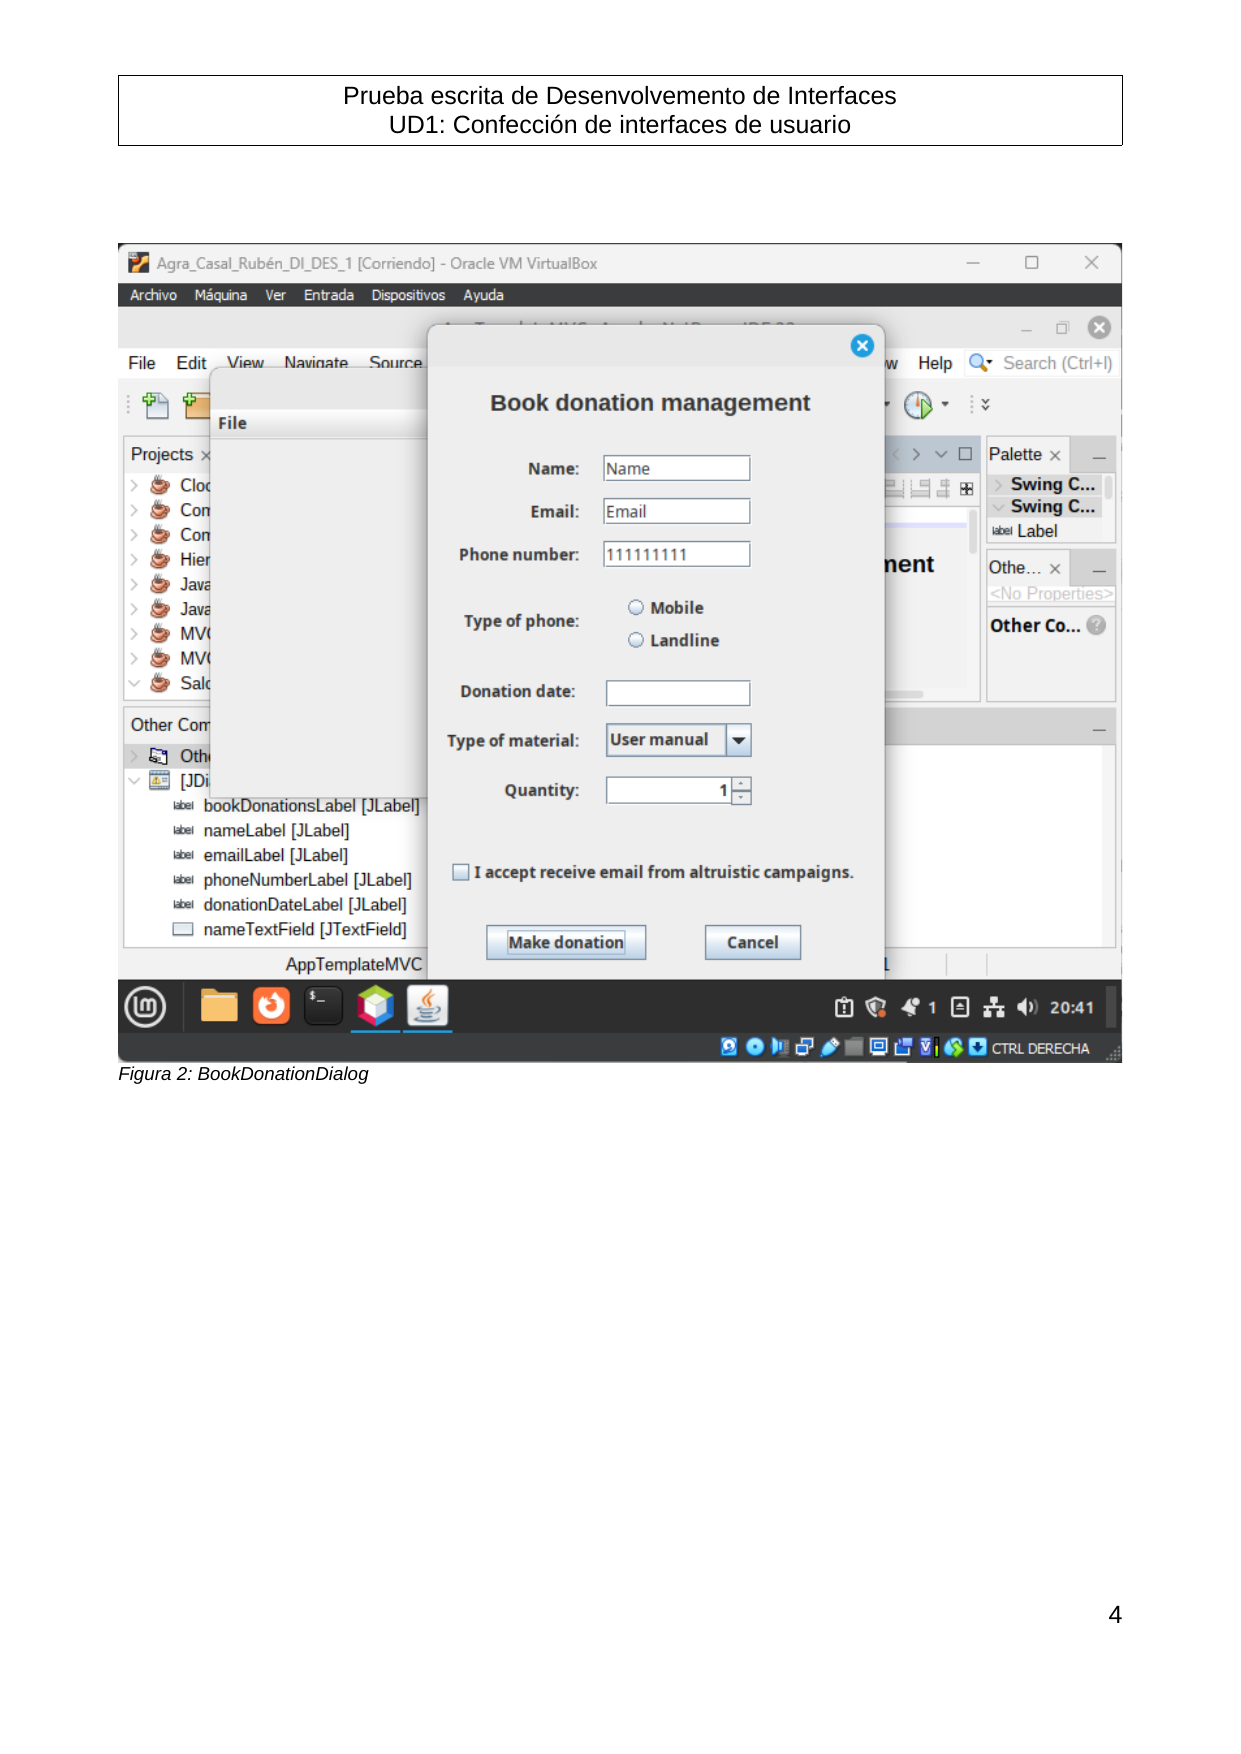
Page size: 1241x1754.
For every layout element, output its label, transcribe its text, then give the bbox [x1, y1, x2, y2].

text Figura 2: BookDonationDialog [118, 1063, 1122, 1084]
picture [118, 243, 1123, 1063]
